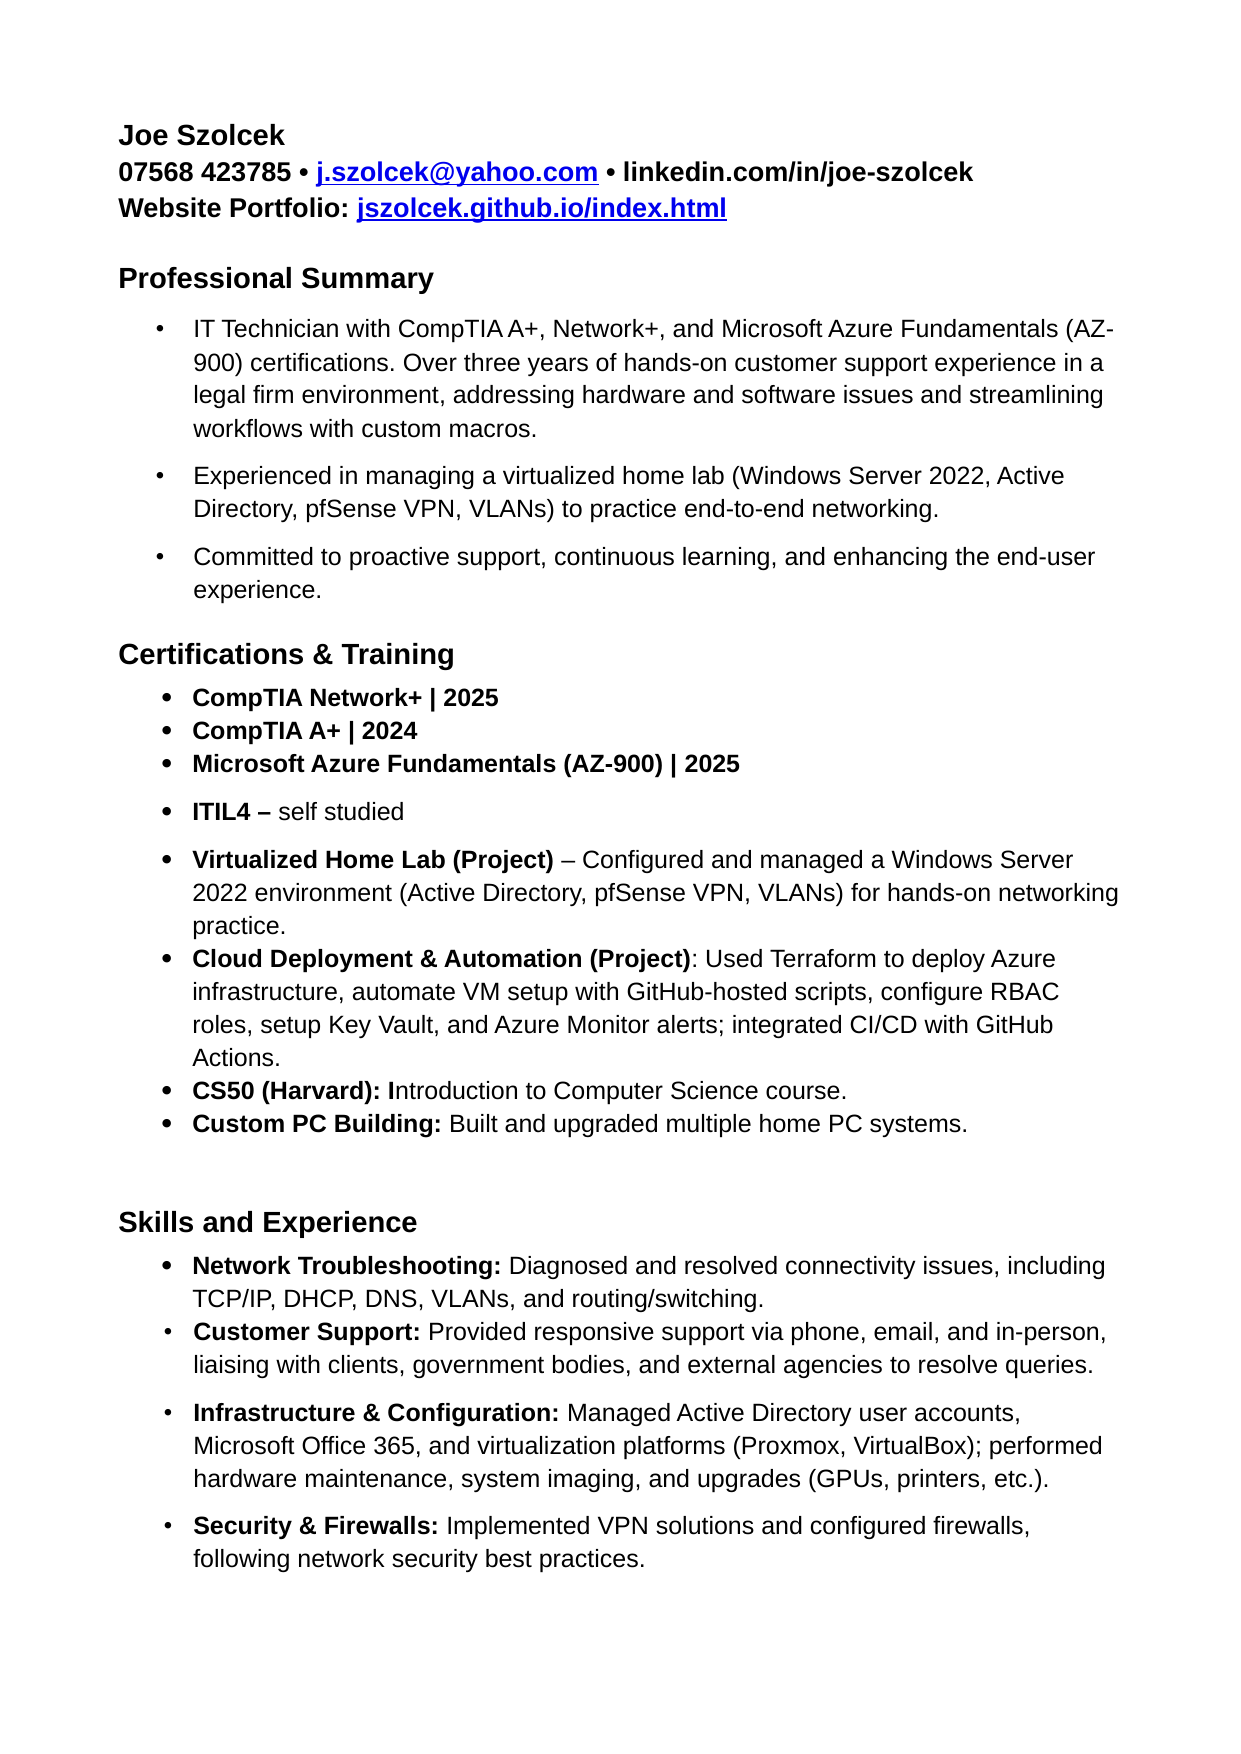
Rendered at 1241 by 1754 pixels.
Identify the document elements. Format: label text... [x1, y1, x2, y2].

list CS50 (Harvard): Introduction to Computer Science course. [162, 1076, 1122, 1105]
text Joe Szolcek 07568 423785 • j.szolcek@yahoo.com • linkedin.com/in/joe-szolcek [118, 118, 1122, 188]
subtitle Certifications & Training [118, 637, 1122, 671]
list Committed to proactive support, continuous learning, and enhancing the end-user experience. [156, 542, 1122, 604]
text Website Portfolio: jszolcek.github.io/index.html [118, 192, 1122, 223]
list CompTIA Network+ | 2025 [162, 683, 1122, 712]
list Microsoft Azure Fundamentals (AZ-900) | 2025 [162, 749, 1122, 778]
list IT Technician with CompTIA A+, Network+, and Microsoft Azure Fundamentals (AZ-900) certifications. Over three years of hands-on customer support experience in a legal firm environment, addressing hardware and software issues and streamlining workflows with custom macros. [156, 314, 1122, 442]
list CompTIA A+ | 2024 [162, 716, 1122, 745]
list Virtualized Home Lab (Project) – Configured and managed a Windows Server 2022 environment (Active Directory, pfSense VPN, VLANs) for hands-on networking practice. [162, 845, 1122, 940]
list Infrastructure & Configuration: Managed Active Directory user accounts, Microsoft Office 365, and virtualization platforms (Proxmox, VirtualBox); performed hardware maintenance, system imaging, and upgrades (GPUs, printers, etc.). [164, 1398, 1122, 1492]
list Customer Support: Provided responsive support via phone, email, and in-person, liaising with clients, government bodies, and external agencies to resolve queries. [164, 1317, 1122, 1379]
list ITIL4 – self studied [162, 797, 1122, 826]
list Cloud Deployment & Automation (Project): Used Terraform to deploy Azure infrastructure, automate VM setup with GitHub-hosted scripts, configure RBAC roles, setup Key Vault, and Azure Monitor alerts; integrated CI/CD with GitHub Actions. [162, 944, 1122, 1072]
text Professional Summary [118, 261, 1122, 295]
list Custom PC Building: Built and upgraded multiple home PC systems. [162, 1109, 1122, 1138]
list Experienced in managing a virtualized home lab (Windows Server 2022, Active Directory, pfSense VPN, VLANs) to practice end-to-end networking. [156, 461, 1122, 523]
subtitle Skills and Experience [118, 1205, 1122, 1238]
list Network Troubleshooting: Diagnosed and resolved connectivity issues, including TCP/IP, DHCP, DNS, VLANs, and routing/switching. [162, 1251, 1122, 1313]
list Security & Firewalls: Implemented VPN solutions and configured firewalls, following network security best practices. [164, 1511, 1122, 1573]
